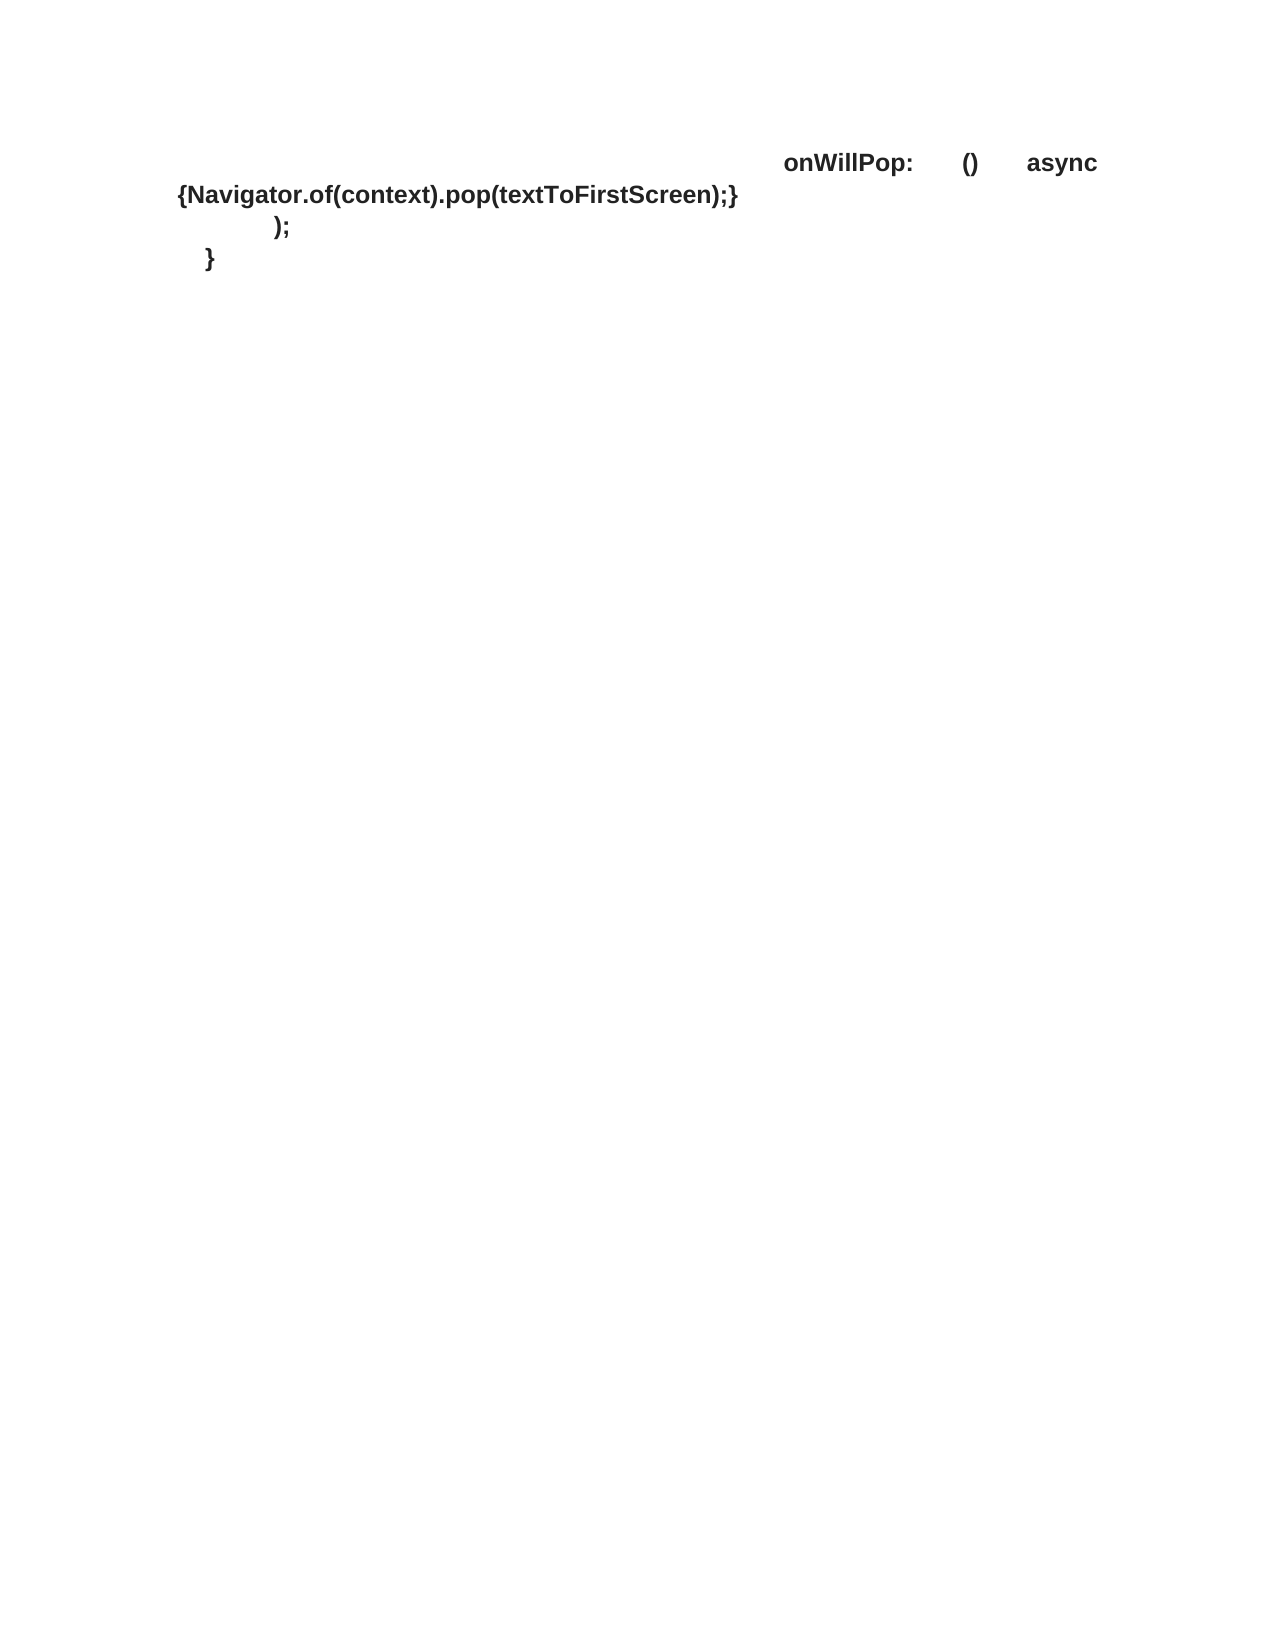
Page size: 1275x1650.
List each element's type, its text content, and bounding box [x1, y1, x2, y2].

text } [177, 243, 1098, 273]
text onWillPop: () async {Navigator.of(context).pop(textToFirstScreen);} [177, 148, 1098, 209]
text ); [177, 211, 1098, 241]
